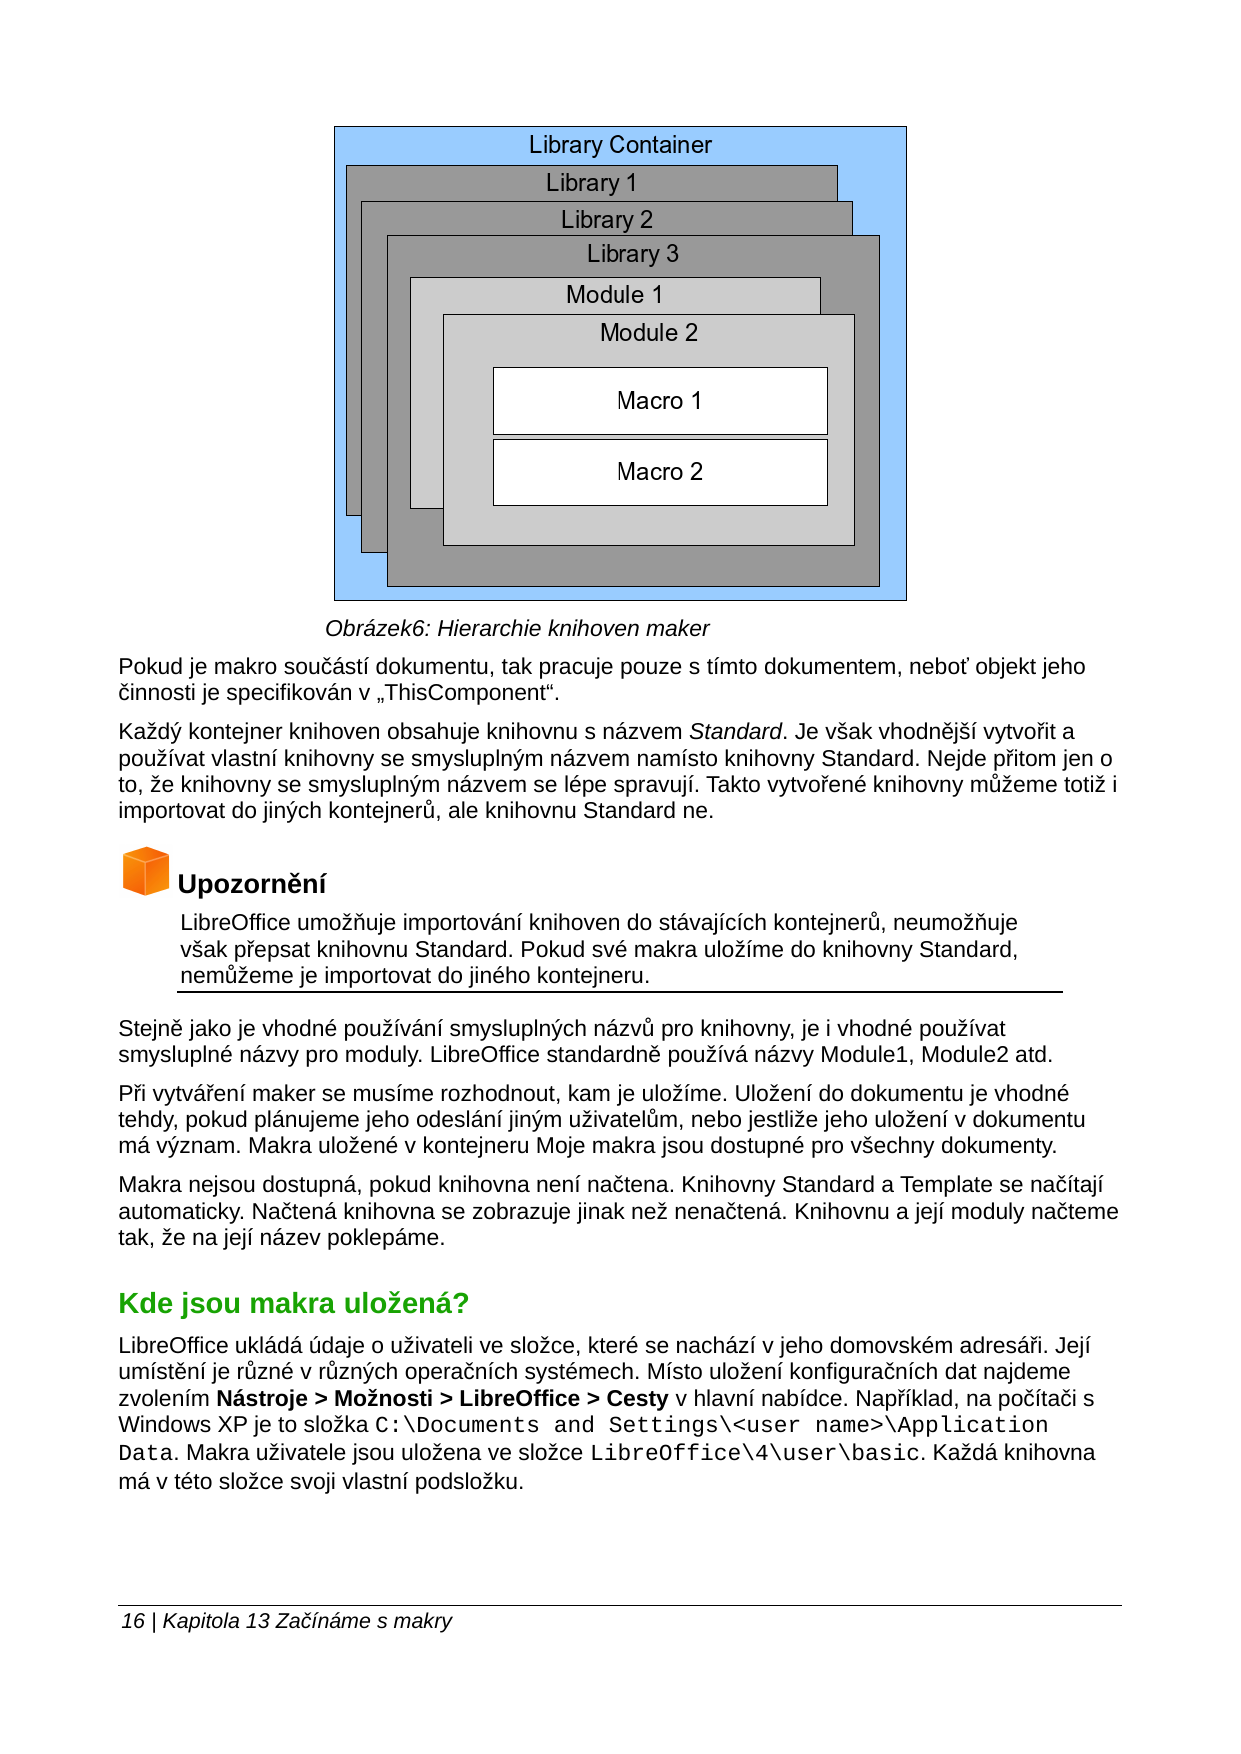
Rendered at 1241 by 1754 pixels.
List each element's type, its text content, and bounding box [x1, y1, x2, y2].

text LibreOffice umožňuje importování knihoven do stávajících kontejnerů, neumožňuje však přepsat knihovnu Standard. Pokud své makra uložíme do knihovny Standard, nemůžeme je importovat do jiného kontejneru. [177, 906, 1063, 991]
text Obrázek6: Hierarchie knihoven maker [325, 615, 915, 641]
picture [325, 118, 916, 603]
text Stejně jako je vhodné používání smysluplných názvů pro knihovny, je i vhodné používat smysluplné názvy pro moduly. LibreOffice standardně používá názvy Module1, Module2 atd. [118, 1014, 1122, 1067]
text Při vytváření maker se musíme rozhodnout, kam je uložíme. Uložení do dokumentu je vhodné tehdy, pokud plánujeme jeho odeslání jiným uživatelům, nebo jestliže jeho uložení v dokumentu má význam. Makra uložené v kontejneru Moje makra jsou dostupné pro všechny dokumenty. [118, 1080, 1122, 1159]
picture [119, 844, 173, 898]
text LibreOffice ukládá údaje o uživateli ve složce, které se nachází v jeho domovském adresáři. Její umístění je různé v různých operačních systémech. Místo uložení konfiguračních dat najdeme zvolením Nástroje > Možnosti > LibreOffice > Cesty v hlavní nabídce. Například, na počítači s Windows XP je to složka C:\Documents and Settings\<user name>\Application Data. Makra uživatele jsou uložena ve složce LibreOffice\4\user\basic. Každá knihovna má v této složce svoji vlastní podsložku. [118, 1332, 1122, 1494]
text Makra nejsou dostupná, pokud knihovna není načtena. Knihovny Standard a Template se načítají automaticky. Načtená knihovna se zobrazuje jinak než nenačtená. Knihovnu a její moduly načteme tak, že na její název poklepáme. [118, 1171, 1122, 1250]
text Každý kontejner knihoven obsahuje knihovnu s názvem Standard. Je však vhodnější vytvořit a používat vlastní knihovny se smysluplným názvem namísto knihovny Standard. Nejde přitom jen o to, že knihovny se smysluplným názvem se lépe spravují. Takto vytvořené knihovny můžeme totiž i importovat do jiných kontejnerů, ale knihovnu Standard ne. [118, 718, 1122, 824]
subtitle Kde jsou makra uložená? [118, 1287, 1122, 1320]
subtitle Upozornění [118, 844, 1122, 899]
text Pokud je makro součástí dokumentu, tak pracuje pouze s tímto dokumentem, neboť objekt jeho činnosti je specifikován v „ThisComponent“. [118, 653, 1122, 706]
